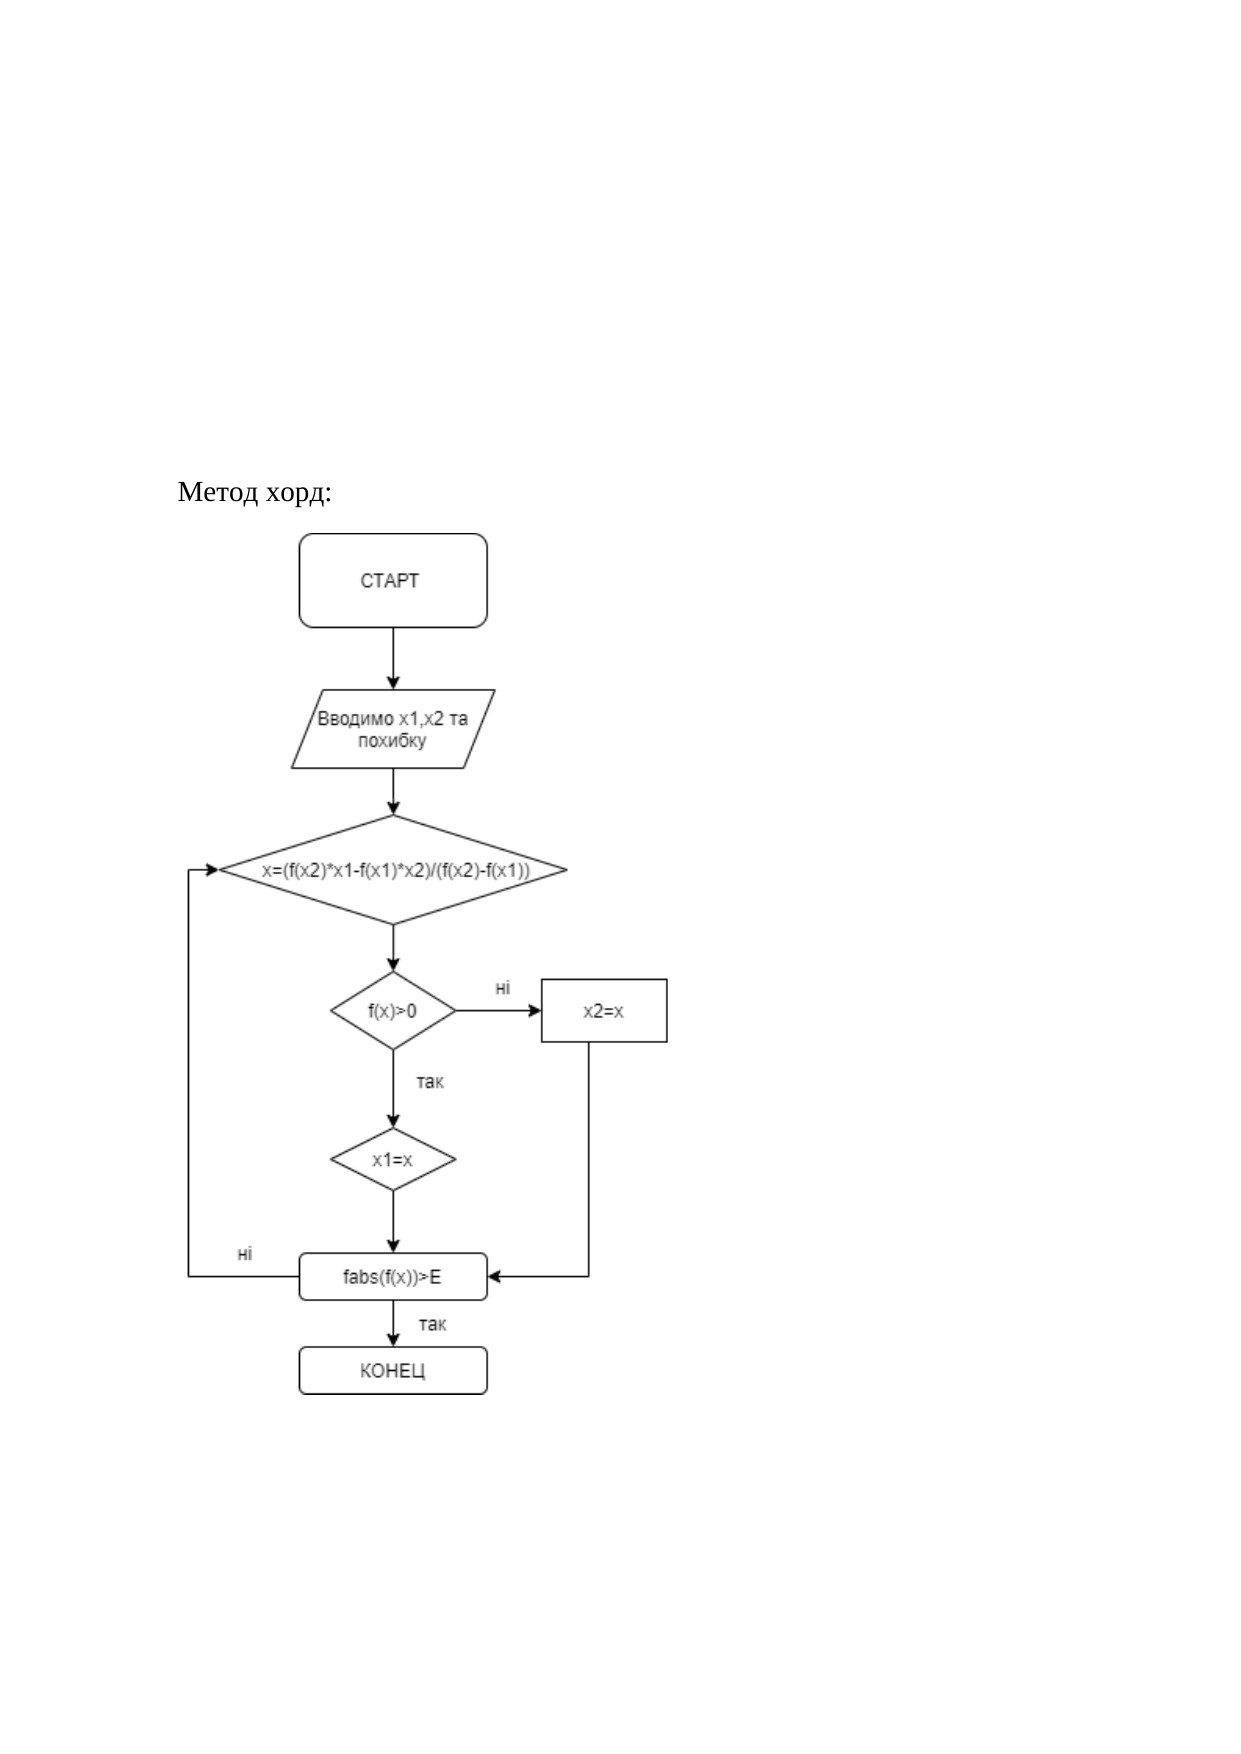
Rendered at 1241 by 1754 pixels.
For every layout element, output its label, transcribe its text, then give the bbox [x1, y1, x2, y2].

text Метод хорд: [177, 474, 1152, 508]
